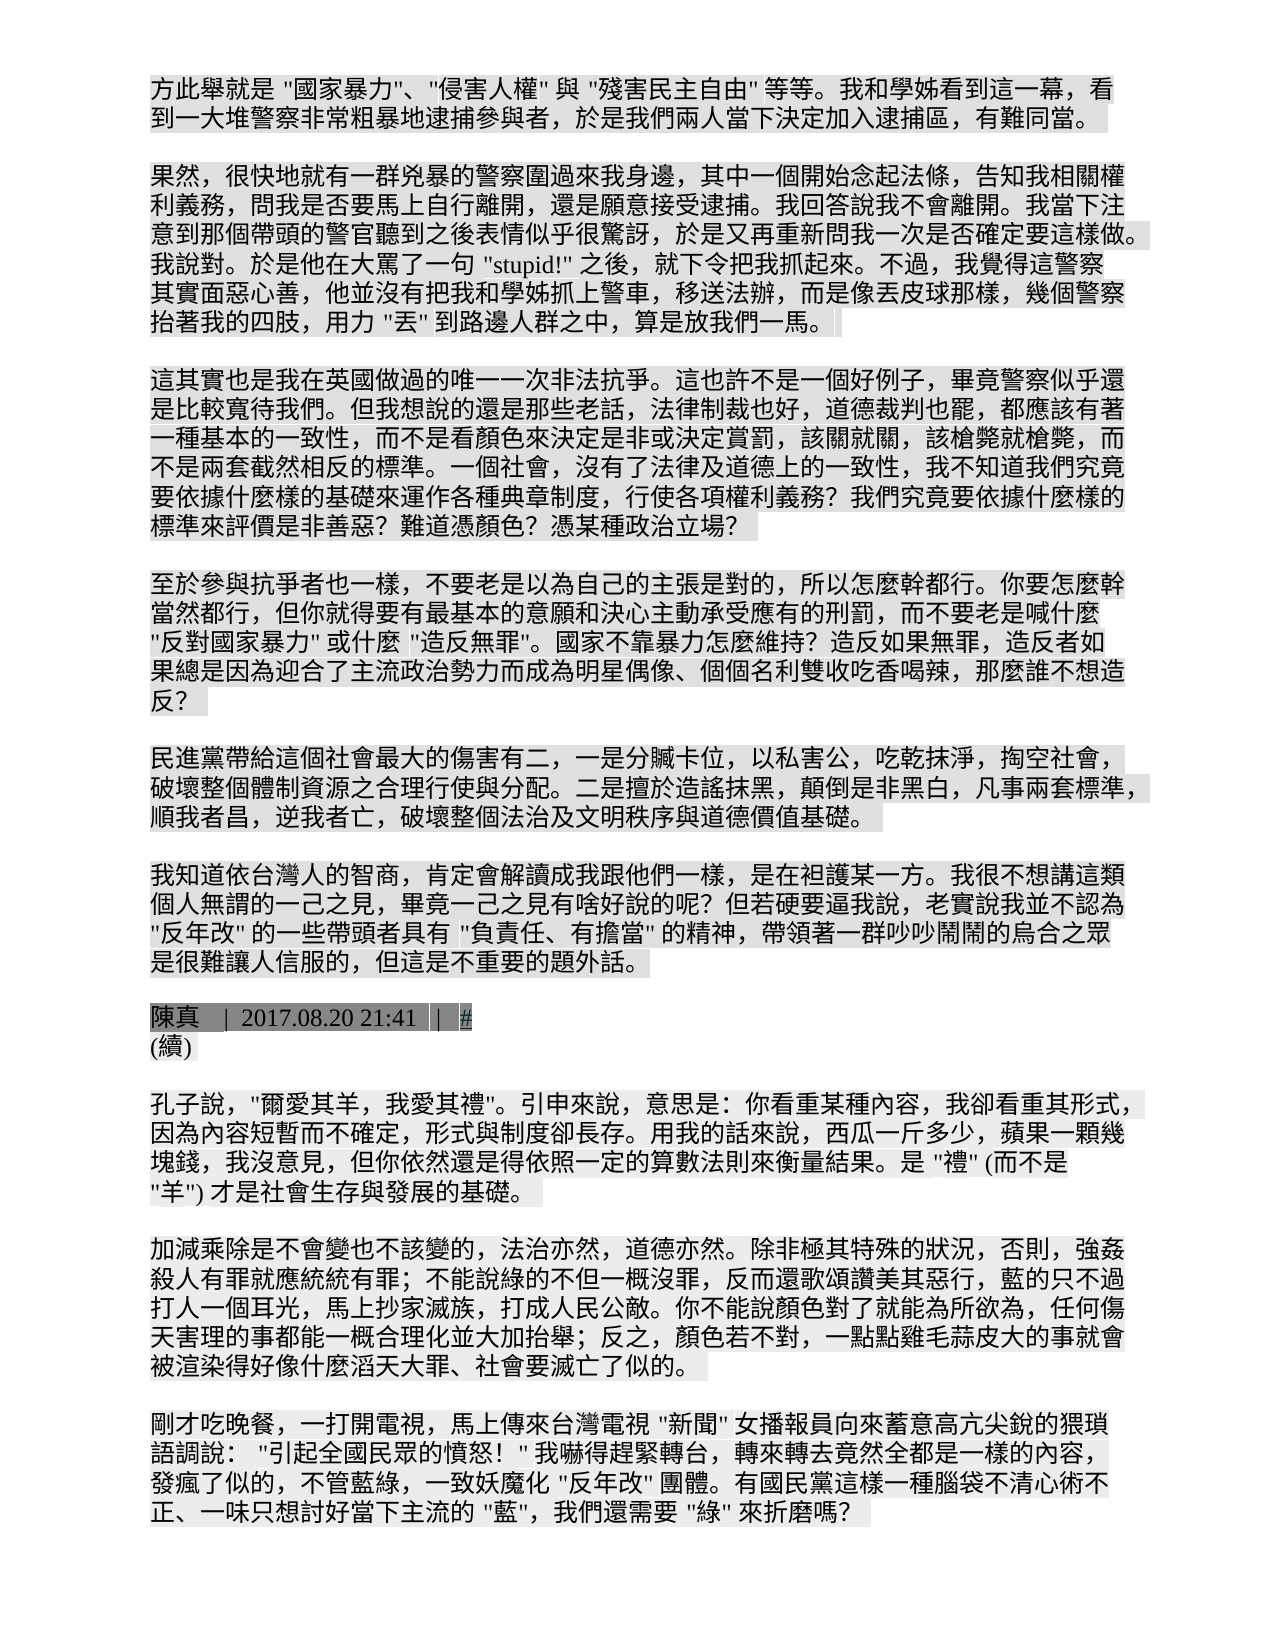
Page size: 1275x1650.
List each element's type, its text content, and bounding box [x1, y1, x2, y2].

text (續) 孔子說，"爾愛其羊，我愛其禮"。引申來說，意思是：你看重某種內容，我卻看重其形式，因為內容短暫而不確定，形式與制度卻長存。用我的話來說，西瓜一斤多少，蘋果一顆幾塊錢，我沒意見，但你依然還是得依照一定的算數法則來衡量結果。是 "禮" (而不是 "羊") 才是社會生存與發展的基礎。 加減乘除是不會變也不該變的，法治亦然，道德亦然。除非極其特殊的狀況，否則，強姦殺人有罪就應統統有罪；不能說綠的不但一概沒罪，反而還歌頌讚美其惡行，藍的只不過打人一個耳光，馬上抄家滅族，打成人民公敵。你不能說顏色對了就能為所欲為，任何傷天害理的事都能一概合理化並大加抬舉；反之，顏色若不對，一點點雞毛蒜皮大的事就會被渲染得好像什麼滔天大罪、社會要滅亡了似的。 剛才吃晚餐，一打開電視，馬上傳來台灣電視 "新聞" 女播報員向來蓄意高亢尖銳的猥瑣語調說： "引起全國民眾的憤怒！" 我嚇得趕緊轉台，轉來轉去竟然全都是一樣的內容，發瘋了似的，不管藍綠，一致妖魔化 "反年改" 團體。有國民黨這樣一種腦袋不清心術不正、一味只想討好當下主流的 "藍"，我們還需要 "綠" 來折磨嗎？ 法律的一致性及道德的一致性是很重要的，因為那就像一種 "語言" 的文法，一套數學體系的定理與公設，沒有了它，社會就不再是社會，而只是一種叢林；連幫派都稱不上，畢竟就算是黑幫也會有一套具有內在一致性的幫規。就算你要成功玩一盤棋，也得要有個所有人都必須遵守的遊戲規則，否則要怎麼下棋？ 叢林當然也有其法則，那就是敵我分明，顏色至上，弱肉強食。台灣打從20年前所謂民主化之後，恰恰就是質變成這樣一種只相信勢力與拳頭的叢林社會；一個文明社會所賴以建立的基礎正義法則，全數摧毀；叢林之中，誰稱王誰就是真理，順我者昌，逆我者亡；理字、義字、德字俱消亡。奇特的是，人民卻始終甘之如貽，甚至以這樣一種原始野蠻的社會型態為榮。 [150, 1032, 1125, 1556]
text 陳真 | 2017.08.20 21:41 | # [150, 1003, 1125, 1032]
text (再續) 如前所說，在英國，就如同在美國或任何歐美所謂先進國家都一樣，警察對待抗議者是絕不手下留情的，不信你去佔領英國或美國國會試試，別說佔領幾星期，你能佔領一秒鐘我就算你贏。警方會不會馬上開槍掃射我不敢說，但肯定會把你打得頭破血流。光是打還不夠，肯定還會在法律上仔細跟你算帳，坐個幾年牢跑不掉。為什麼？因為它們是正常社會，有著一定的法治基礎，不是勝王敗寇的叢林社會。 你知道嗎？在英國，就連抗議者身上帶著原子筆或牙刷，都可以被法院認定為 "攜帶武器"，據此把你送進監獄，關到你全身生蝨子。 我並非贊成或反對西方社會往往極其嚴苛的法律體系，我只是要說，他們的法律基本上一視同仁，不會故意偏袒哪一個黨或哪一種政治立場。當然，"種族" 是個極其偏頗的內在因素，特別是在美國，非白人往往會被重判，但它再怎麼偏頗，都還不至於刻意偏頗到像台灣這樣竟然由整個政府或政黨帶頭，毫無羞赧地在法律上袒護、歌頌某一方，卻往往又以法律和媒體做為武器來傷害另一方。 1990-1991年，美國發動第一次波斯灣戰爭，攻打伊拉克。那一天，我下了班，在林口長庚的地下街用餐，電視上正播出美軍發射飛彈的畫面。10年後，也就是大約2000年，英國反戰團體發起波灣戰爭十周年紀念抗議活動，抗議美軍動動用大量禍延子孫千萬年的貧鈾彈以及濫殺婦孺小孩。那是一次存心要坐牢的抗議活動，因此，活動之前，主辦團體區分出兩批隊伍，一批是 "非逮捕區"，不會有違法問題的，另一批則是 "逮捕區"，很可能會坐牢。 加入 "逮捕區" 的人究竟是打算幹些什麼違法的事呢？不過就只是擋馬路，一群人手拉手，躺在地上，阻礙各方車輛前進，刻意阻礙英國白金漢宮和國會大廈那一帶的交通，做為一種抗議。在英國，"刻意阻礙交通要道" 罪刑不輕。我和學姊兩人選擇了 "非逮捕區"，因為我們不想提早 "畢業"，不想被遣送回台或直接打入黑牢。 可是，那一天，活動開始沒多久，不過才一兩分鐘吧，逮捕區的人才剛躺下，一大群警察竟然立即團團包圍，進行逮捕。若是依照人渣黨的定義，如果這是一群綠色抗議群眾，警方此舉就是 "國家暴力"、"侵害人權" 與 "殘害民主自由" 等等。我和學姊看到這一幕，看到一大堆警察非常粗暴地逮捕參與者，於是我們兩人當下決定加入逮捕區，有難同當。 果然，很快地就有一群兇暴的警察圍過來我身邊，其中一個開始念起法條，告知我相關權利義務，問我是否要馬上自行離開，還是願意接受逮捕。我回答說我不會離開。我當下注意到那個帶頭的警官聽到之後表情似乎很驚訝，於是又再重新問我一次是否確定要這樣做。我說對。於是他在大罵了一句 "stupid!" 之後，就下令把我抓起來。不過，我覺得這警察其實面惡心善，他並沒有把我和學姊抓上警車，移送法辦，而是像丟皮球那樣，幾個警察抬著我的四肢，用力 "丟" 到路邊人群之中，算是放我們一馬。 這其實也是我在英國做過的唯一一次非法抗爭。這也許不是一個好例子，畢竟警察似乎還是比較寬待我們。但我想說的還是那些老話，法律制裁也好，道德裁判也罷，都應該有著一種基本的一致性，而不是看顏色來決定是非或決定賞罰，該關就關，該槍斃就槍斃，而不是兩套截然相反的標準。一個社會，沒有了法律及道德上的一致性，我不知道我們究竟要依據什麼樣的基礎來運作各種典章制度，行使各項權利義務？我們究竟要依據什麼樣的標準來評價是非善惡？難道憑顏色？憑某種政治立場？ 至於參與抗爭者也一樣，不要老是以為自己的主張是對的，所以怎麼幹都行。你要怎麼幹當然都行，但你就得要有最基本的意願和決心主動承受應有的刑罰，而不要老是喊什麼 "反對國家暴力" 或什麼 "造反無罪"。國家不靠暴力怎麼維持？造反如果無罪，造反者如果總是因為迎合了主流政治勢力而成為明星偶像、個個名利雙收吃香喝辣，那麼誰不想造反？ 民進黨帶給這個社會最大的傷害有二，一是分贓卡位，以私害公，吃乾抹淨，掏空社會，破壞整個體制資源之合理行使與分配。二是擅於造謠抹黑，顛倒是非黑白，凡事兩套標準，順我者昌，逆我者亡，破壞整個法治及文明秩序與道德價值基礎。 我知道依台灣人的智商，肯定會解讀成我跟他們一樣，是在袒護某一方。我很不想講這類個人無謂的一己之見，畢竟一己之見有啥好說的呢？但若硬要逼我說，老實說我並不認為 "反年改" 的一些帶頭者具有 "負責任、有擔當" 的精神，帶領著一群吵吵鬧鬧的烏合之眾是很難讓人信服的，但這是不重要的題外話。 [150, 75, 1125, 978]
